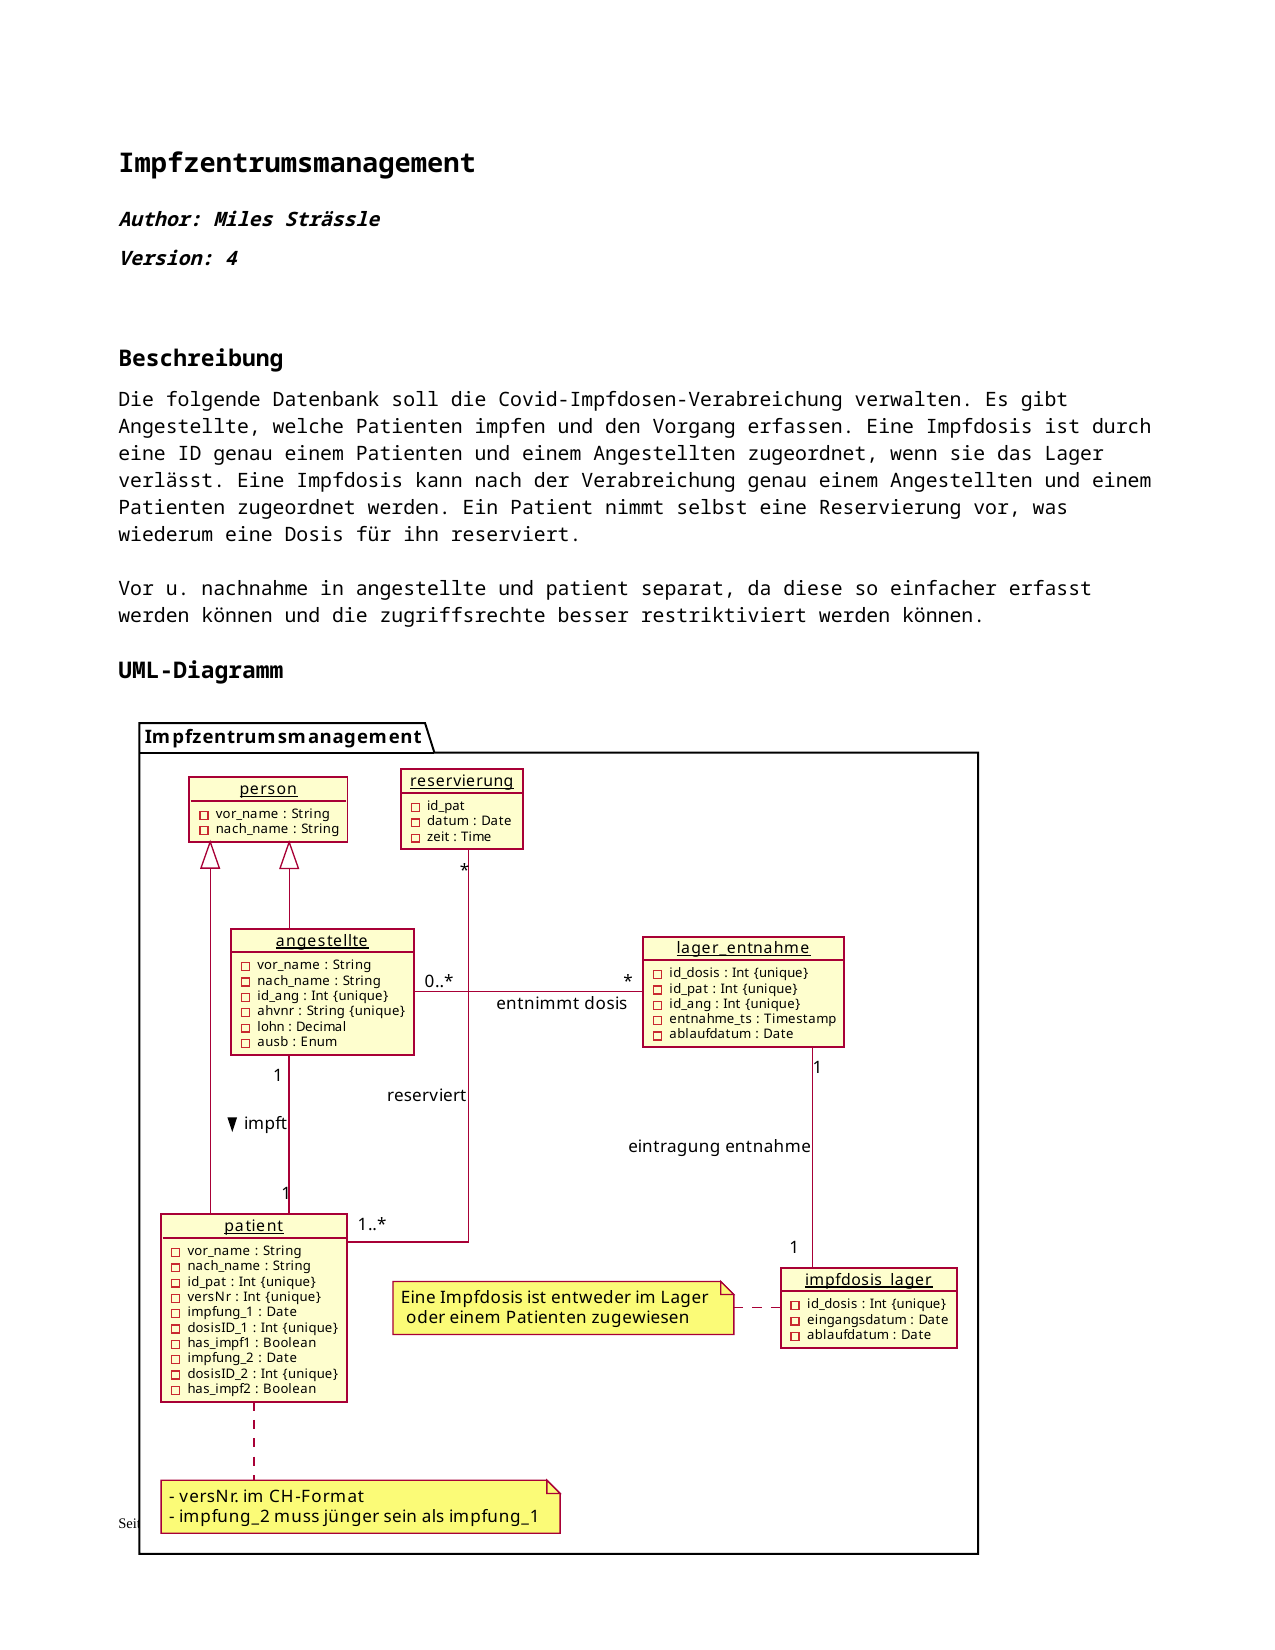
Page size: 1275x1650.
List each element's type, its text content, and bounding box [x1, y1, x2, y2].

title Impfzentrumsmanagement [118, 143, 1157, 180]
subtitle Beschreibung [118, 342, 1157, 373]
text Vor u. nachnahme in angestellte und patient separat, da diese so einfacher erfasst werden können und die zugriffsrechte besser restriktiviert werden können. [118, 574, 1157, 628]
subtitle UML-Diagramm [118, 653, 1157, 685]
text Die folgende Datenbank soll die Covid-Impfdosen-Verabreichung verwalten. Es gibt Angestellte, welche Patienten impfen und den Vorgang erfassen. Eine Impfdosis ist durch eine ID genau einem Patienten und einem Angestellten zugeordnet, wenn sie das Lager verlässt. Eine Impfdosis kann nach der Verabreichung genau einem Angestellten und einem Patienten zugeordnet werden. Ein Patient nimmt selbst eine Reservierung vor, was wiederum eine Dosis für ihn reserviert. [118, 386, 1157, 548]
subtitle Author: Miles Strässle [118, 205, 1157, 232]
text Version: 4 [118, 244, 1157, 271]
